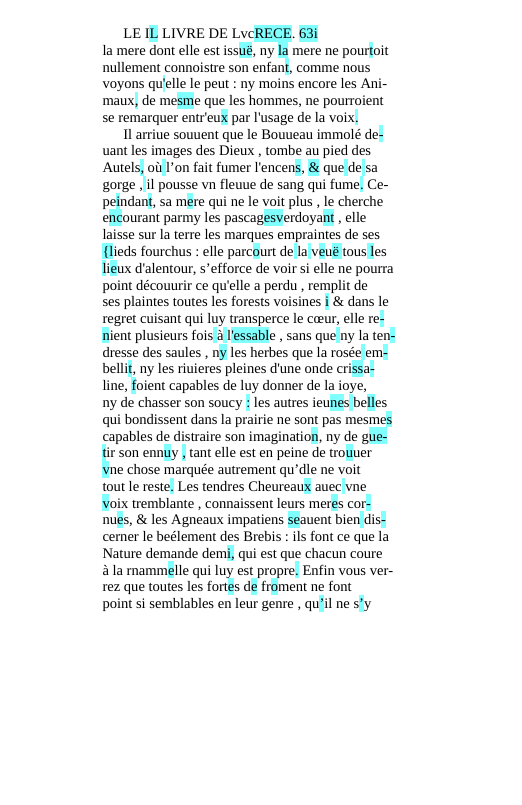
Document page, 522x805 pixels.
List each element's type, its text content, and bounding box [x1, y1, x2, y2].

text LE IL LIVRE DE LvcRECE. 63i la mere dont elle est issuë, ny la mere ne pourtoit nullement connoistre son enfant, comme nous voyons qu'elle le peut : ny moins encore les Ani- maux, de mesme que les hommes, ne pourroient se remarquer entr'eux par l'usage de la voix. [102, 25, 499, 125]
text Il arriue souuent que le Bouueau immolé de- uant les images des Dieux , tombe au pied des Autels, où l’on fait fumer l'encens, & que de sa gorge , il pousse vn fleuue de sang qui fume. Ce- peindant, sa mere qui ne le voit plus , le cherche encourant parmy les pascagesverdoyant , elle laisse sur la terre les marques empraintes de ses {lieds fourchus : elle parcourt de la veuë tous les lieux d'alentour, s’efforce de voir si elle ne pourra point découurir ce qu'elle a perdu , remplit de ses plaintes toutes les forests voisines i & dans le regret cuisant qui luy transperce le cœur, elle re- nient plusieurs fois à l'essable , sans que ny la ten- dresse des saules , ny les herbes que la rosée em- bellit, ny les riuieres pleines d'une onde crissa- line, foient capables de luy donner de la ioye, ny de chasser son soucy : les autres ieunes belles qui bondissent dans la prairie ne sont pas mesmes capables de distraire son imagination, ny de gue- tir son ennuy , tant elle est en peine de trouuer vne chose marquée autrement qu’dle ne voit tout le reste. Les tendres Cheureaux auec vne voix tremblante , connaissent leurs meres cor- nues, & les Agneaux impatiens seauent bien dis- cerner le beélement des Brebis : ils font ce que la Nature demande demi, qui est que chacun coure à la rnammelle qui luy est propre. Enfin vous ver- rez que toutes les fortes de froment ne font point si semblables en leur genre , qu’il ne s’y [102, 125, 499, 612]
